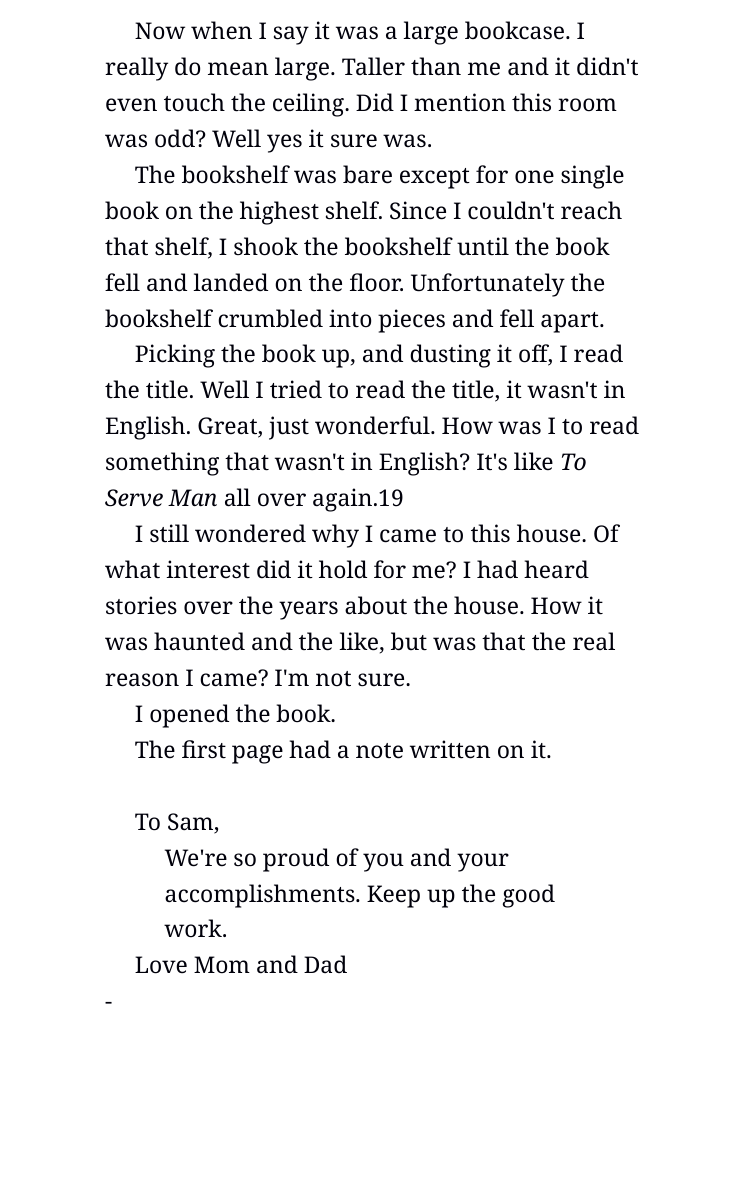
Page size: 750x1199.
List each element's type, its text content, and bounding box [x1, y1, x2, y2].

text Now when I say it was a large bookcase. I really do mean large. Taller than me and it didn't even touch the ceiling. Did I mention this room was odd? Well yes it sure was. [105, 15, 645, 154]
text The bookshelf was bare except for one single book on the highest shelf. Since I couldn't reach that shelf, I shook the bookshelf until the book fell and landed on the floor. Unfortunately the bookshelf crumbled into pieces and fell apart. [105, 159, 645, 334]
text To Sam, [105, 806, 645, 837]
text - [105, 985, 645, 1017]
text accomplishments. Keep up the good [105, 877, 645, 909]
text We're so proud of you and your [105, 842, 645, 873]
text work. [105, 913, 645, 945]
text The first page had a note written on it. [105, 734, 645, 765]
text Love Mom and Dad [105, 949, 645, 981]
text I opened the book. [105, 698, 645, 729]
text I still wondered why I came to this house. Of what interest did it hold for me? I had heard stories over the years about the house. How it was haunted and the like, but was that the real reason I came? I'm not sure. [105, 518, 645, 693]
text Picking the book up, and dusting it off, I read the title. Well I tried to read the title, it wasn't in English. Great, just wonderful. How was I to read something that wasn't in English? It's like To Serve Man all over again.19 [105, 338, 645, 513]
